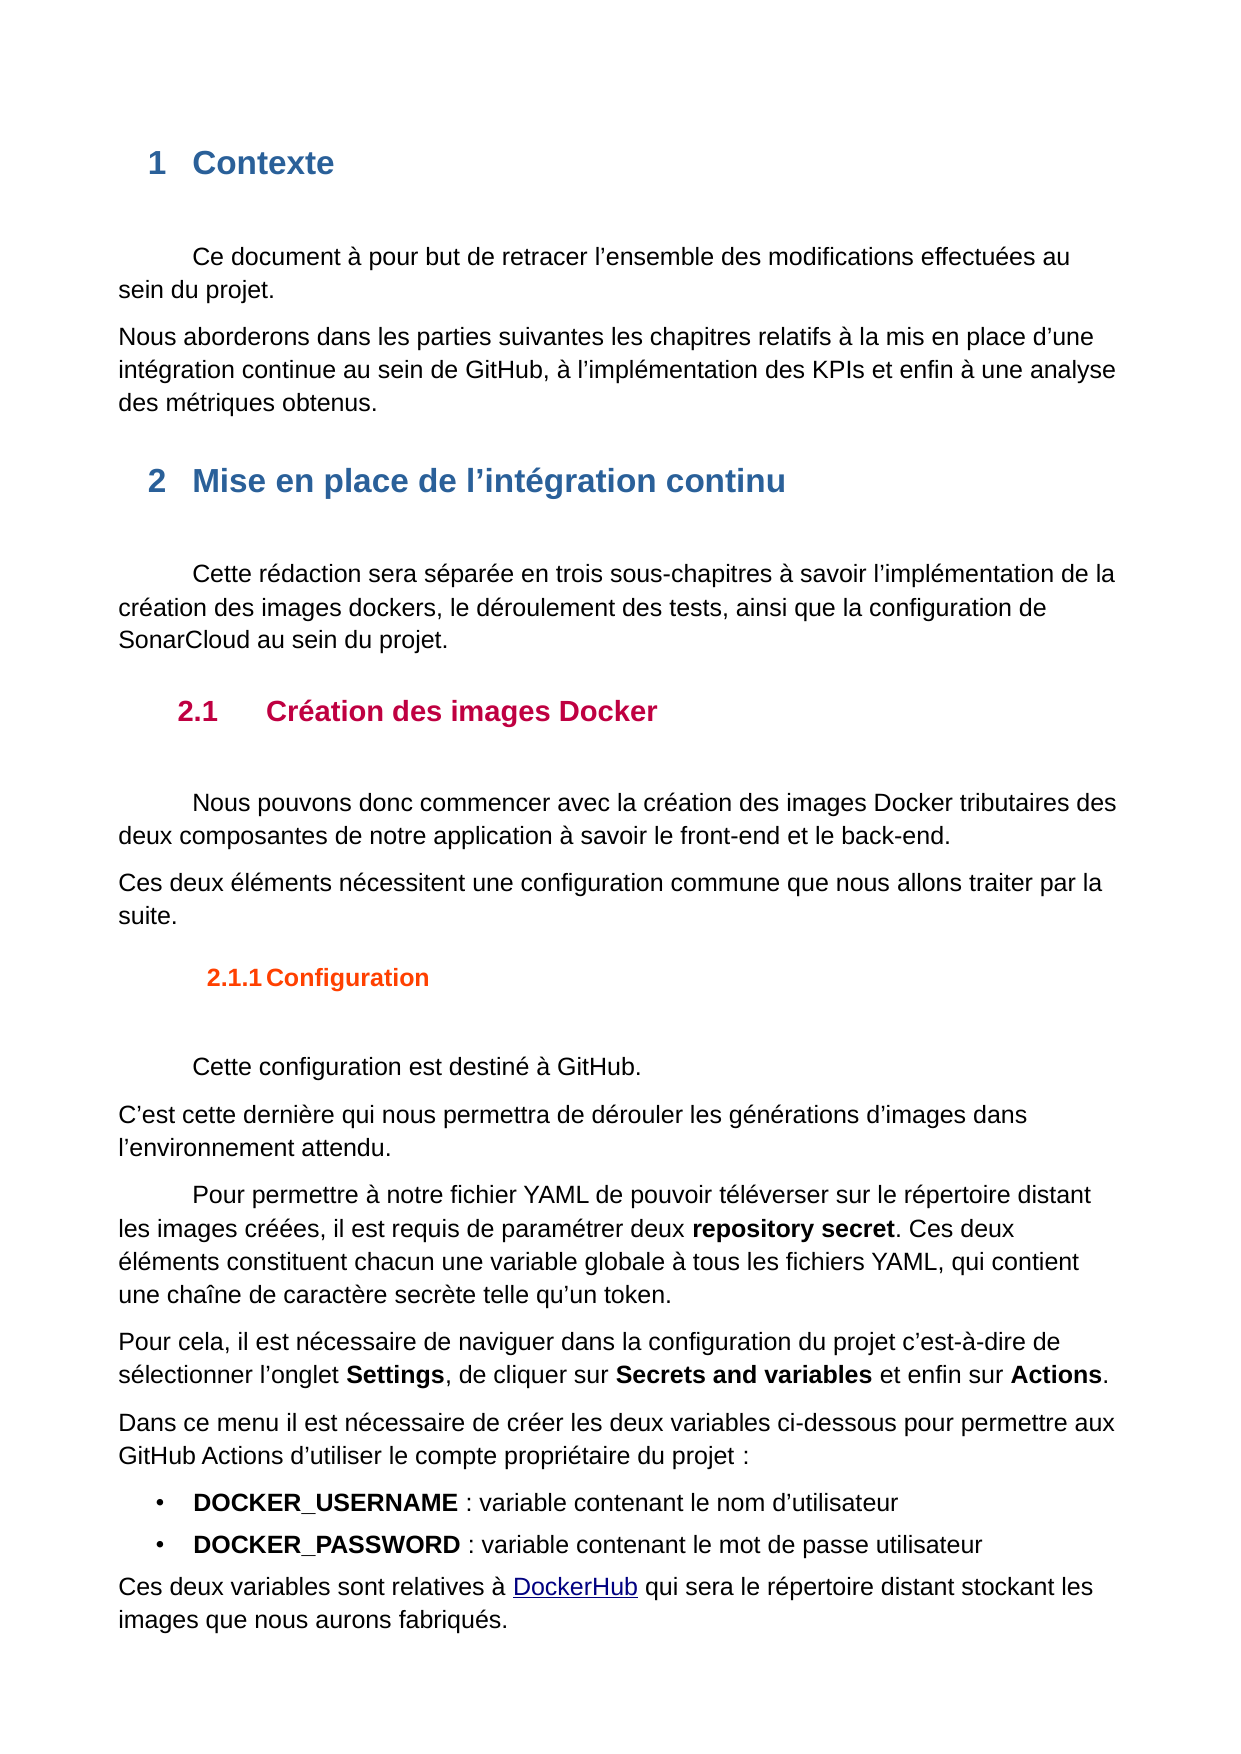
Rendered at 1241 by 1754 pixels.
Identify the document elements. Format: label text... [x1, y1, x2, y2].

text Dans ce menu il est nécessaire de créer les deux variables ci-dessous pour permettre aux GitHub Actions d’utiliser le compte propriétaire du projet : [118, 1408, 1122, 1469]
text C’est cette dernière qui nous permettra de dérouler les générations d’images dans l’environnement attendu. [118, 1100, 1122, 1162]
text Cette configuration est destiné à GitHub. [118, 1052, 1122, 1081]
subtitle Mise en place de l’intégration continu [118, 461, 1122, 499]
text Pour permettre à notre fichier YAML de pouvoir téléverser sur le répertoire distant les images créées, il est requis de paramétrer deux repository secret. Ces deux éléments constituent chacun une variable globale à tous les fichiers YAML, qui contient une chaîne de caractère secrète telle qu’un token. [118, 1181, 1122, 1308]
subtitle Contexte [118, 143, 1122, 182]
text Cette rédaction sera séparée en trois sous-chapitres à savoir l’implémentation de la création des images dockers, le déroulement des tests, ainsi que la configuration de SonarCloud au sein du projet. [118, 559, 1122, 654]
subtitle Création des images Docker [118, 694, 1122, 727]
text Ce document à pour but de retracer l’ensemble des modifications effectuées au sein du projet. [118, 242, 1122, 303]
text Nous aborderons dans les parties suivantes les chapitres relatifs à la mis en place d’une intégration continue au sein de GitHub, à l’implémentation des KPIs et enfin à une analyse des métriques obtenus. [118, 322, 1122, 417]
text Nous pouvons donc commencer avec la création des images Docker tributaires des deux composantes de notre application à savoir le front-end et le back-end. [118, 788, 1122, 849]
subtitle Configuration [118, 963, 1122, 992]
text Pour cela, il est nécessaire de naviguer dans la configuration du projet c’est-à-dire de sélectionner l’onglet Settings, de cliquer sur Secrets and variables et enfin sur Actions. [118, 1327, 1122, 1389]
list DOCKER_USERNAME : variable contenant le nom d’utilisateur [156, 1488, 1122, 1517]
text Ces deux éléments nécessitent une configuration commune que nous allons traiter par la suite. [118, 868, 1122, 930]
text Ces deux variables sont relatives à DockerHub qui sera le répertoire distant stockant les images que nous aurons fabriqués. [118, 1572, 1122, 1634]
list DOCKER_PASSWORD : variable contenant le mot de passe utilisateur [156, 1530, 1122, 1559]
